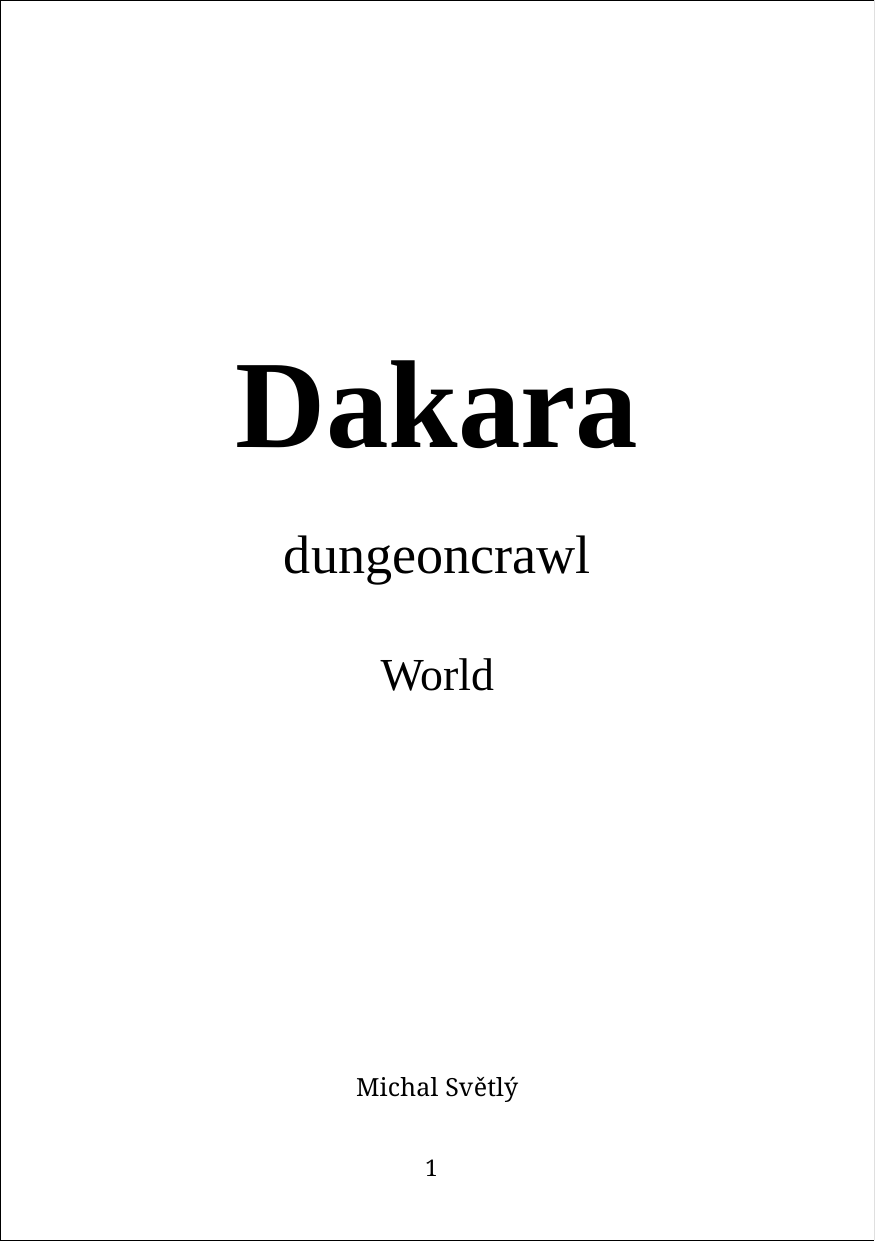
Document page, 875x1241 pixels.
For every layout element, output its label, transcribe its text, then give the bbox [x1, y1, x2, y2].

text Michal Světlý [118, 1069, 756, 1103]
text Dakara [118, 331, 756, 475]
text dungeoncrawl [118, 523, 756, 585]
text World [118, 648, 756, 700]
